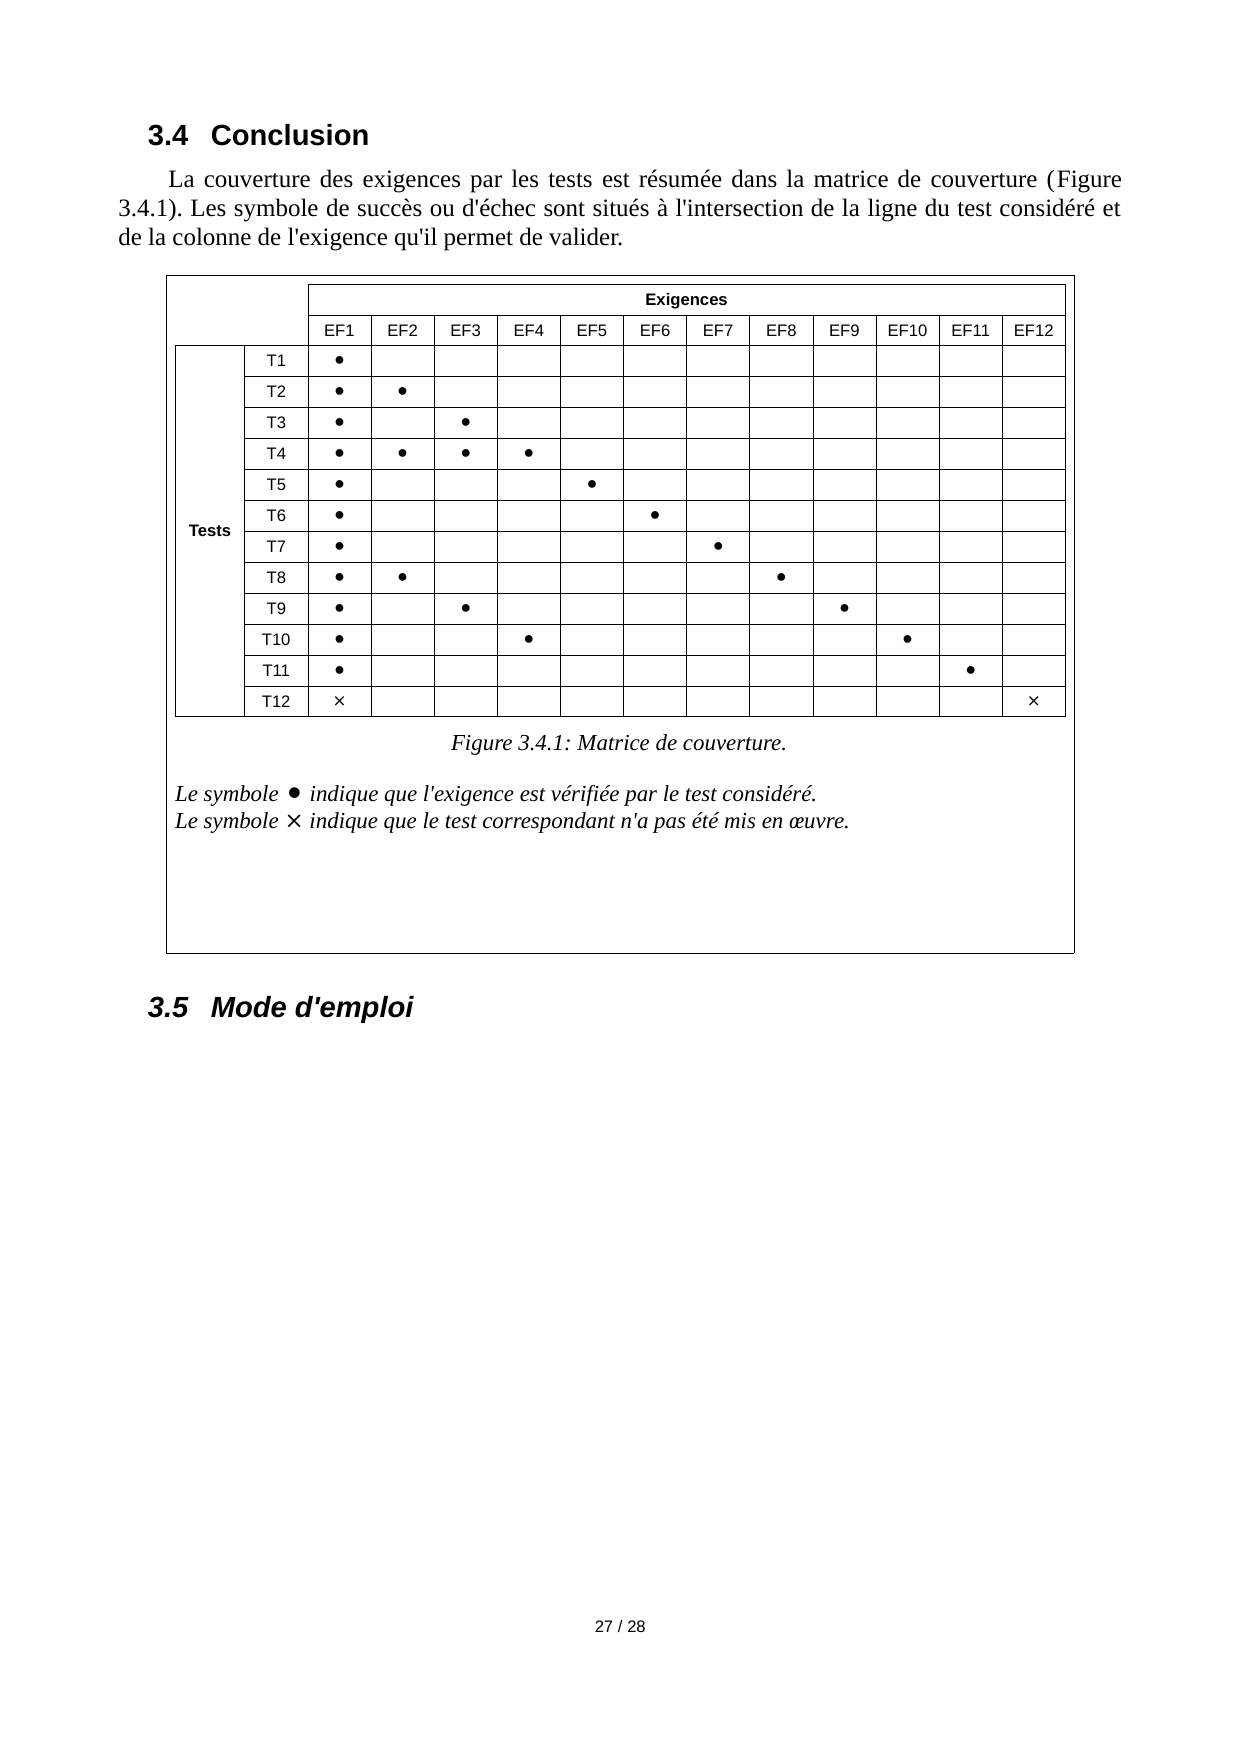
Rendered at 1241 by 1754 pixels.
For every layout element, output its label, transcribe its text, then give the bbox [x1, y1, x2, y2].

table_cell [814, 346, 876, 376]
table_cell [561, 625, 623, 654]
table_cell ⚫ [435, 439, 497, 469]
table_cell EF11 [940, 316, 1002, 345]
table_cell [877, 594, 939, 624]
table_cell [687, 594, 749, 624]
table_cell [750, 408, 813, 438]
table_cell [372, 687, 434, 716]
table_cell [687, 439, 749, 469]
table_cell ⚫ [309, 532, 371, 562]
table_cell T5 [245, 470, 308, 500]
table_cell [940, 563, 1002, 593]
table_cell [435, 501, 497, 531]
table_cell ⚫ [561, 470, 623, 500]
table_cell [750, 594, 813, 624]
table_cell ⚫ [498, 625, 560, 654]
table_cell [1003, 408, 1065, 438]
table_cell T4 [245, 439, 308, 469]
table_cell EF9 [814, 316, 876, 345]
table_cell [561, 656, 623, 686]
table_cell [561, 687, 623, 716]
table_cell [750, 656, 813, 686]
table_cell EF8 [750, 316, 813, 345]
table_cell ⚫ [309, 594, 371, 624]
table_cell [687, 563, 749, 593]
table_cell ⚫ [435, 594, 497, 624]
table_cell [814, 408, 876, 438]
table_cell EF7 [687, 316, 749, 345]
table_cell T1 [245, 346, 308, 376]
table_cell [498, 408, 560, 438]
table_cell EF2 [372, 316, 434, 345]
table_cell [1003, 625, 1065, 654]
table_cell T11 [245, 656, 308, 686]
table_cell [750, 625, 813, 654]
table_cell [687, 625, 749, 654]
table_cell [687, 408, 749, 438]
table_cell [814, 656, 876, 686]
table_cell [561, 563, 623, 593]
table_cell [940, 408, 1002, 438]
table_cell [1003, 439, 1065, 469]
table_cell ⚫ [372, 439, 434, 469]
table_cell [940, 346, 1002, 376]
table_cell [561, 532, 623, 562]
table_cell [687, 656, 749, 686]
table_cell ⨯ [1003, 687, 1065, 716]
table_cell [372, 470, 434, 500]
table_cell [877, 408, 939, 438]
table_cell ⚫ [309, 408, 371, 438]
table_cell [498, 563, 560, 593]
table_cell [435, 346, 497, 376]
table_cell [498, 532, 560, 562]
table_cell T6 [245, 501, 308, 531]
table_cell [498, 377, 560, 407]
table_cell [687, 501, 749, 531]
table_cell [435, 563, 497, 593]
table_cell [435, 625, 497, 654]
table_cell [372, 625, 434, 654]
table_cell [940, 439, 1002, 469]
subtitle Conclusion [148, 118, 1122, 152]
table_cell [940, 470, 1002, 500]
table_cell ⚫ [309, 346, 371, 376]
table_cell [1003, 346, 1065, 376]
table_cell [624, 439, 686, 469]
table_cell [940, 594, 1002, 624]
table_cell [877, 377, 939, 407]
table_cell ⚫ [309, 625, 371, 654]
table_cell ⚫ [750, 563, 813, 593]
table_cell [687, 346, 749, 376]
table_cell [877, 532, 939, 562]
table_cell [561, 439, 623, 469]
table_cell [940, 625, 1002, 654]
table_cell [814, 439, 876, 469]
table_cell ⚫ [624, 501, 686, 531]
table_cell T2 [245, 377, 308, 407]
table_cell T3 [245, 408, 308, 438]
table_cell [372, 594, 434, 624]
table_cell [624, 532, 686, 562]
table_cell [624, 346, 686, 376]
table_cell [435, 687, 497, 716]
table_cell [624, 377, 686, 407]
table_cell [687, 470, 749, 500]
table_cell [498, 470, 560, 500]
table_cell [624, 470, 686, 500]
table_cell [750, 687, 813, 716]
table_cell [750, 377, 813, 407]
table_cell [940, 532, 1002, 562]
table_cell T12 [245, 687, 308, 716]
table_cell [372, 532, 434, 562]
table_cell T10 [245, 625, 308, 654]
table_cell [750, 470, 813, 500]
table_cell [498, 594, 560, 624]
table_cell [940, 501, 1002, 531]
table_cell [435, 656, 497, 686]
table_cell ⚫ [309, 501, 371, 531]
table_cell [877, 501, 939, 531]
table_cell [750, 439, 813, 469]
table_cell EF1 [309, 316, 371, 345]
table_cell EF5 [561, 316, 623, 345]
table_cell [561, 346, 623, 376]
table_cell [877, 470, 939, 500]
table_cell T9 [245, 594, 308, 624]
table_cell [1003, 563, 1065, 593]
table_cell [624, 594, 686, 624]
table_cell ⚫ [309, 470, 371, 500]
table_cell [814, 563, 876, 593]
table_cell ⨯ [309, 687, 371, 716]
table_cell [877, 563, 939, 593]
table_cell [624, 687, 686, 716]
subtitle Mode d'emploi [148, 990, 1122, 1023]
table_cell [814, 625, 876, 654]
table_cell [498, 501, 560, 531]
table_cell [372, 408, 434, 438]
text Le symbole ⚫ indique que l'exigence est vérifiée par le test considéré. Le symbole ⨯ indique que le test correspondant n'a pas été mis en œuvre. [175, 780, 1065, 833]
text La couverture des exigences par les tests est résumée dans la matrice de couverture (Figure 3.4.1). Les symbole de succès ou d'échec sont situés à l'intersection de la ligne du test considéré et de la colonne de l'exigence qu'il permet de valider. [118, 164, 1122, 250]
table_cell Tests [176, 346, 244, 716]
table_cell ⚫ [372, 563, 434, 593]
table_cell [940, 687, 1002, 716]
table_cell [624, 563, 686, 593]
table_cell [561, 501, 623, 531]
table_cell [1003, 470, 1065, 500]
table_cell [1003, 501, 1065, 531]
table_cell [498, 687, 560, 716]
table_cell T8 [245, 563, 308, 593]
table_cell [624, 656, 686, 686]
table_cell [750, 532, 813, 562]
table_cell ⚫ [877, 625, 939, 654]
table_cell [687, 687, 749, 716]
table_cell ⚫ [435, 408, 497, 438]
table_cell ⚫ [498, 439, 560, 469]
table_cell [814, 501, 876, 531]
table_cell ⚫ [309, 439, 371, 469]
table_cell EF10 [877, 316, 939, 345]
table_cell [561, 377, 623, 407]
table_cell [372, 501, 434, 531]
table_cell [877, 346, 939, 376]
table_header Exigences [309, 285, 1065, 314]
table_cell [435, 532, 497, 562]
table_cell [814, 377, 876, 407]
table_cell T7 [245, 532, 308, 562]
table_cell [814, 687, 876, 716]
table_header [175, 284, 308, 345]
table_cell [498, 346, 560, 376]
table_cell [624, 408, 686, 438]
table_cell [877, 439, 939, 469]
table_cell [1003, 377, 1065, 407]
table_cell ⚫ [309, 377, 371, 407]
table_cell [435, 470, 497, 500]
table_cell [814, 532, 876, 562]
table_cell [687, 377, 749, 407]
table_cell [435, 377, 497, 407]
table_cell [372, 656, 434, 686]
table_cell [624, 625, 686, 654]
table_cell [498, 656, 560, 686]
table_cell EF4 [498, 316, 560, 345]
table_cell EF3 [435, 316, 497, 345]
table_cell [750, 346, 813, 376]
table_cell [750, 501, 813, 531]
table_cell ⚫ [814, 594, 876, 624]
table_cell EF6 [624, 316, 686, 345]
table_cell [940, 377, 1002, 407]
table_cell ⚫ [372, 377, 434, 407]
table_cell [814, 470, 876, 500]
table_cell [1003, 594, 1065, 624]
table_cell [877, 656, 939, 686]
table_cell ⚫ [940, 656, 1002, 686]
table_cell [561, 408, 623, 438]
table_cell [877, 687, 939, 716]
table_cell [1003, 532, 1065, 562]
table_cell [561, 594, 623, 624]
table_cell ⚫ [687, 532, 749, 562]
table_cell [1003, 656, 1065, 686]
table_cell ⚫ [309, 563, 371, 593]
text Figure 3.4.1: Matrice de couverture. [175, 729, 1065, 755]
table_cell EF12 [1003, 316, 1065, 345]
table_cell ⚫ [309, 656, 371, 686]
table_cell [372, 346, 434, 376]
